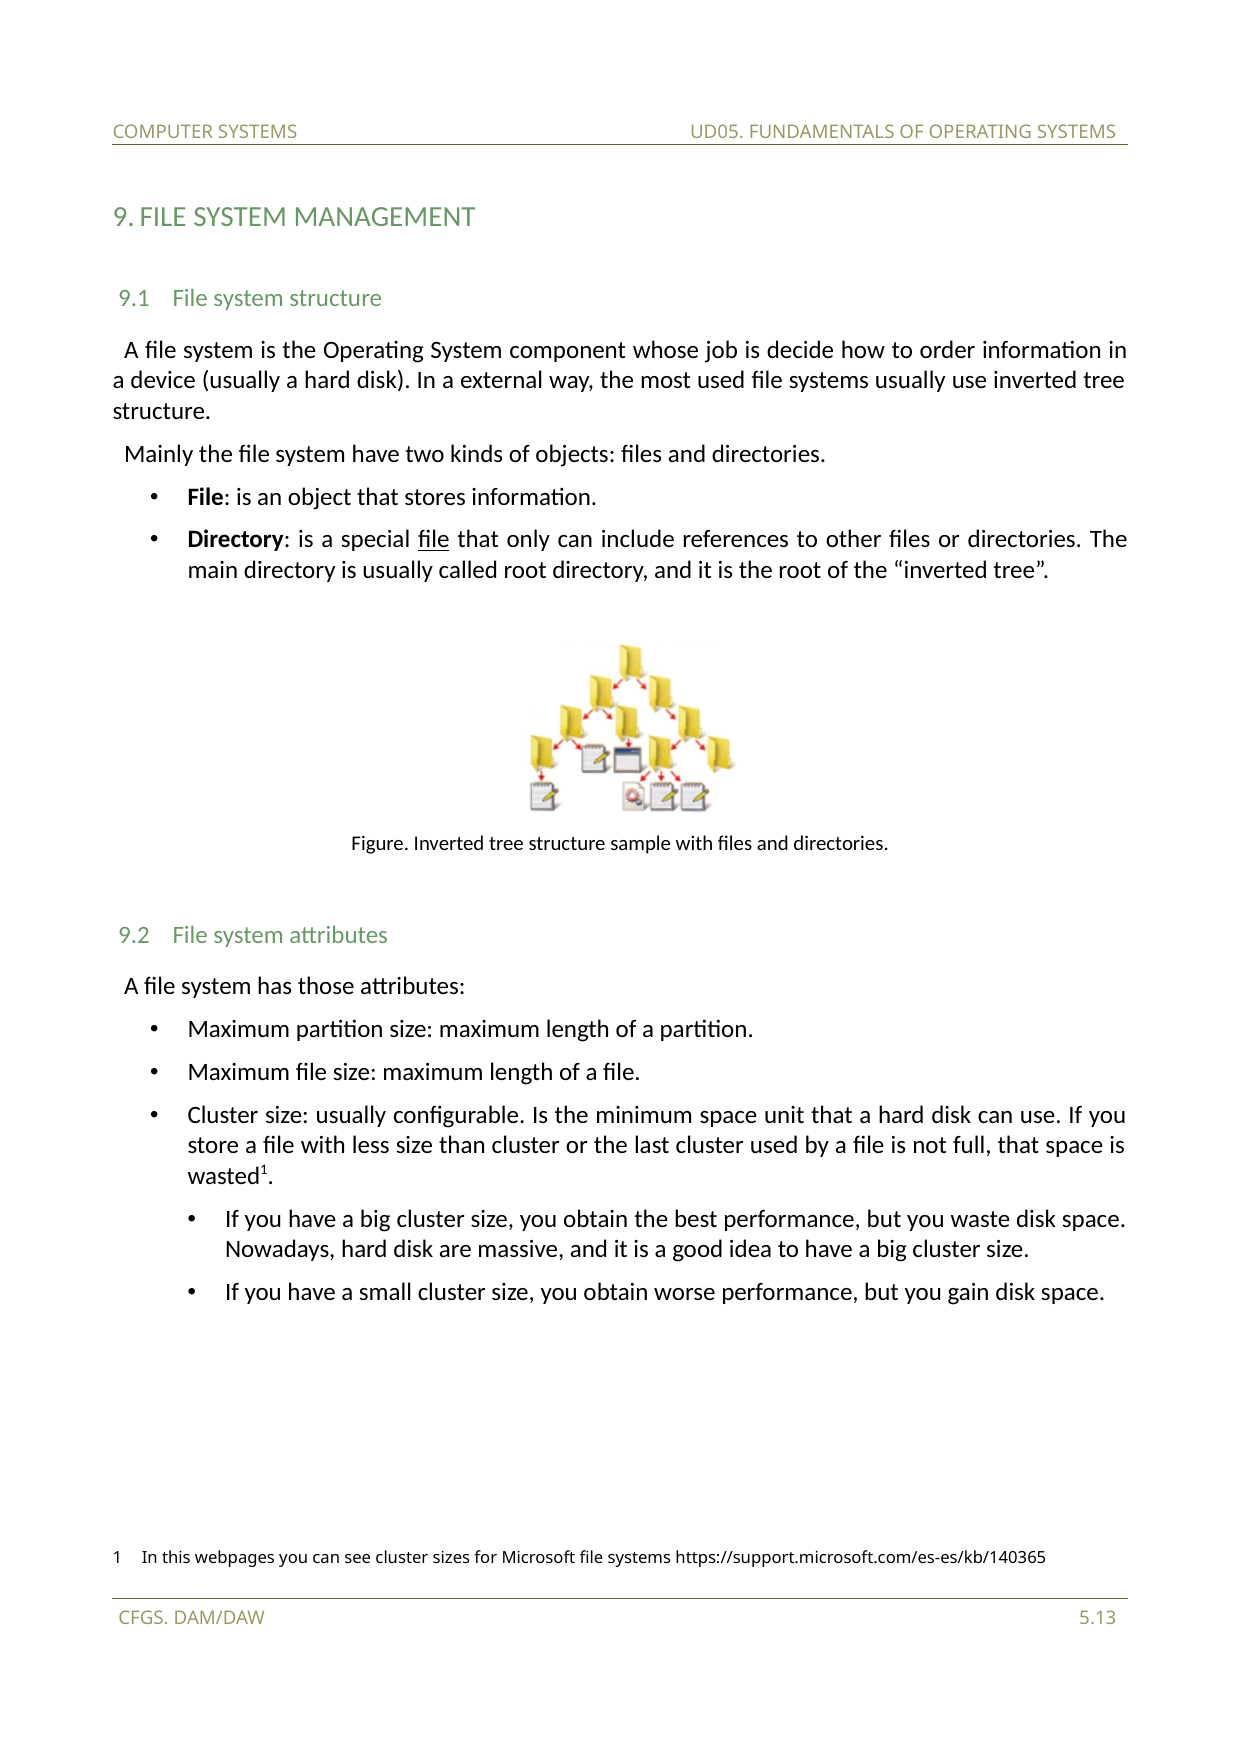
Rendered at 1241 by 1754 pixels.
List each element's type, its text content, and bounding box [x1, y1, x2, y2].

subtitle File system attributes [112, 919, 1128, 949]
text Figure. Inverted tree structure sample with files and directories. [112, 628, 1128, 856]
list Maximum file size: maximum length of a file. [150, 1056, 1128, 1087]
text A file system has those attributes: [112, 970, 1128, 1001]
picture [490, 630, 776, 831]
list File: is an object that stores information. [150, 481, 1128, 511]
list If you have a small cluster size, you obtain worse performance, but you gain disk space. [187, 1276, 1128, 1307]
list Directory: is a special file that only can include references to other files or directories. The main directory is usually called root directory, and it is the root of the “inverted tree”. [150, 524, 1128, 615]
list Maximum partition size: maximum length of a partition. [150, 1013, 1128, 1044]
subtitle File system management [112, 198, 1128, 234]
text Mainly the file system have two kinds of objects: files and directories. [112, 438, 1128, 468]
subtitle File system structure [112, 283, 1128, 313]
text A file system is the Operating System component whose job is decide how to order information in a device (usually a hard disk). In a external way, the most used file systems usually use inverted tree structure. [112, 334, 1128, 425]
list If you have a big cluster size, you obtain the best performance, but you waste disk space. Nowadays, hard disk are massive, and it is a good idea to have a big cluster size. [187, 1203, 1128, 1264]
list In this webpages you can see cluster sizes for Microsoft file systems https://support.microsoft.com/es-es/kb/140365 [112, 1546, 1128, 1569]
list Cluster size: usually configurable. Is the minimum space unit that a hard disk can use. If you store a file with less size than cluster or the last cluster used by a file is not full, that space is wasted. [150, 1099, 1128, 1191]
